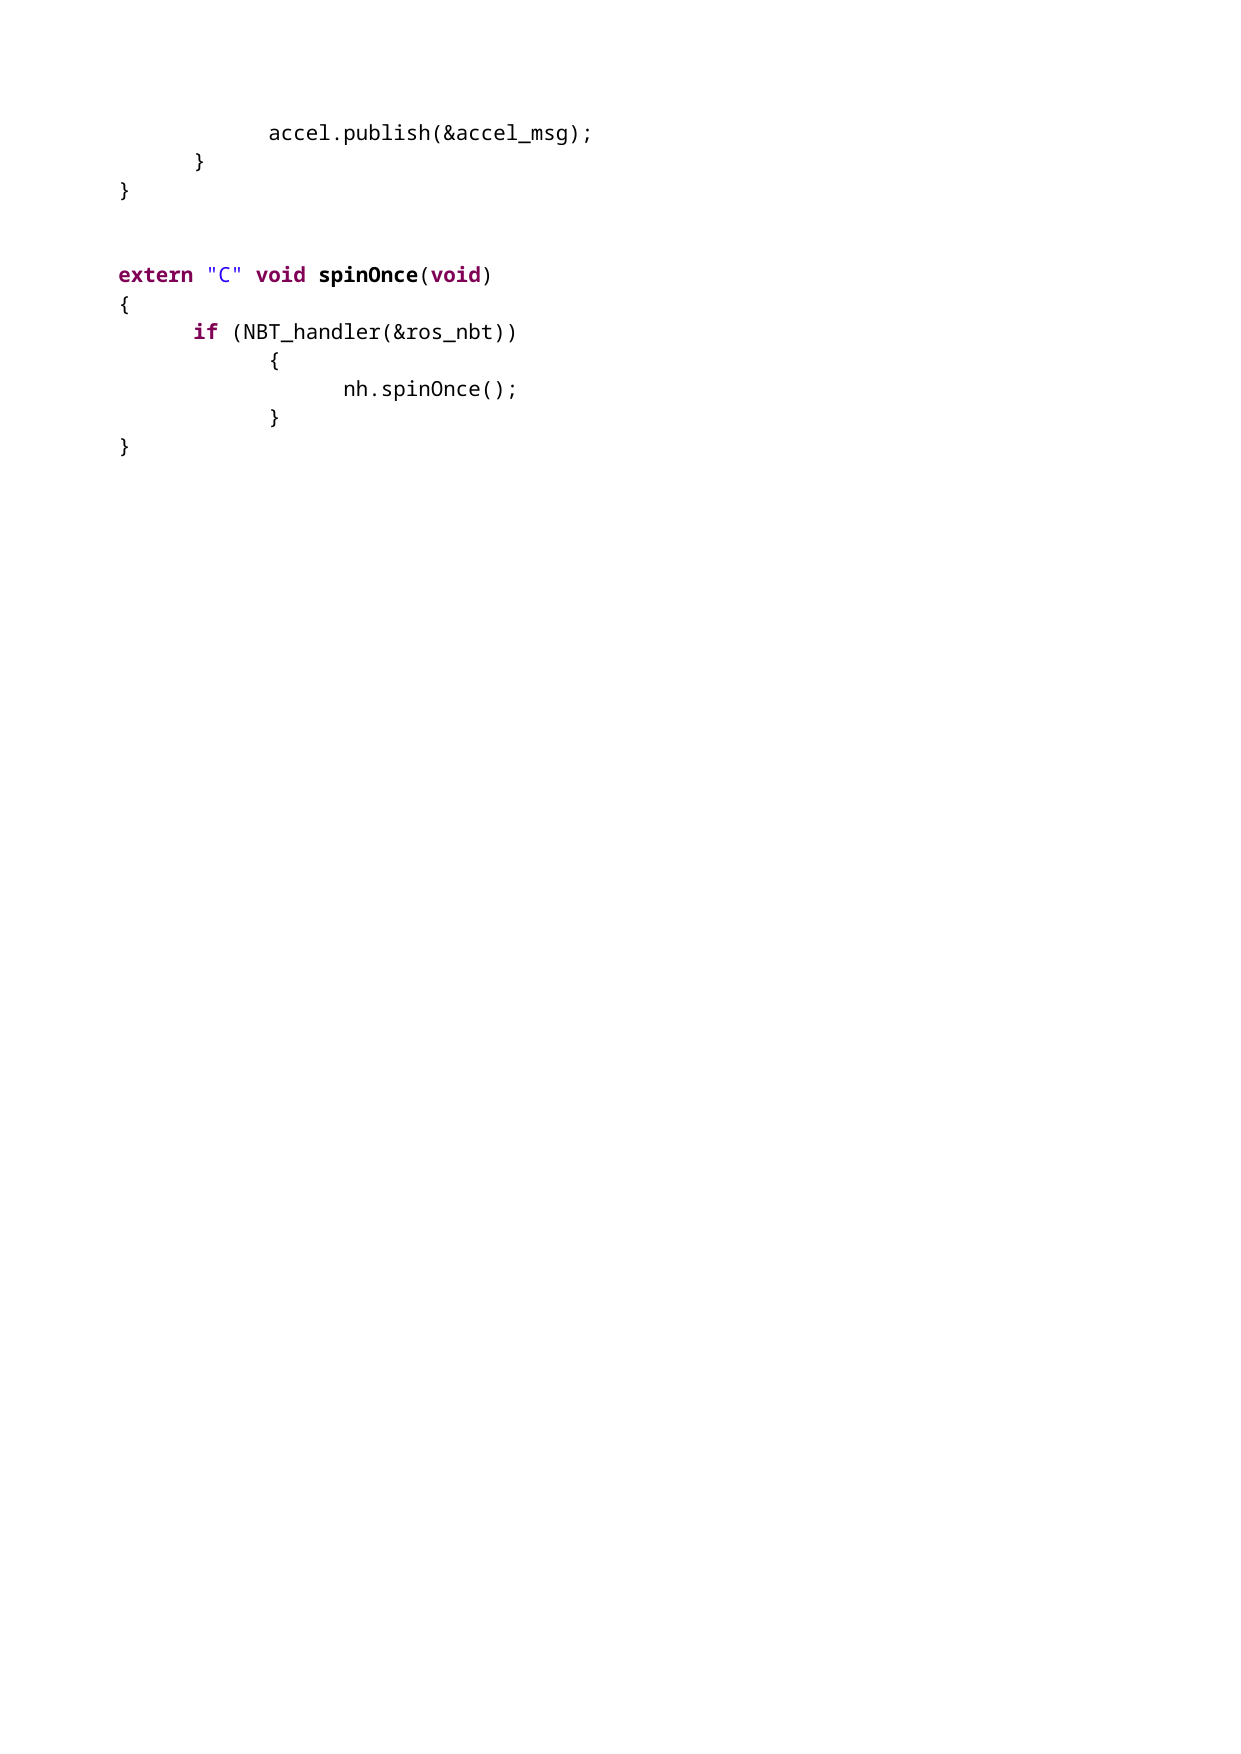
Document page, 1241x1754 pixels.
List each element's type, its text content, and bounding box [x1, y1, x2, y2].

text } [118, 147, 1122, 175]
text { [118, 346, 1122, 374]
text { [118, 289, 1122, 317]
text } [118, 402, 1122, 431]
text nh.spinOnce(); [118, 374, 1122, 402]
text accel.publish(&accel_msg); [118, 118, 1122, 147]
text if (NBT_handler(&ros_nbt)) [118, 317, 1122, 346]
text } [118, 431, 1122, 459]
text extern "C" void spinOnce(void) [118, 260, 1122, 289]
text } [118, 175, 1122, 203]
